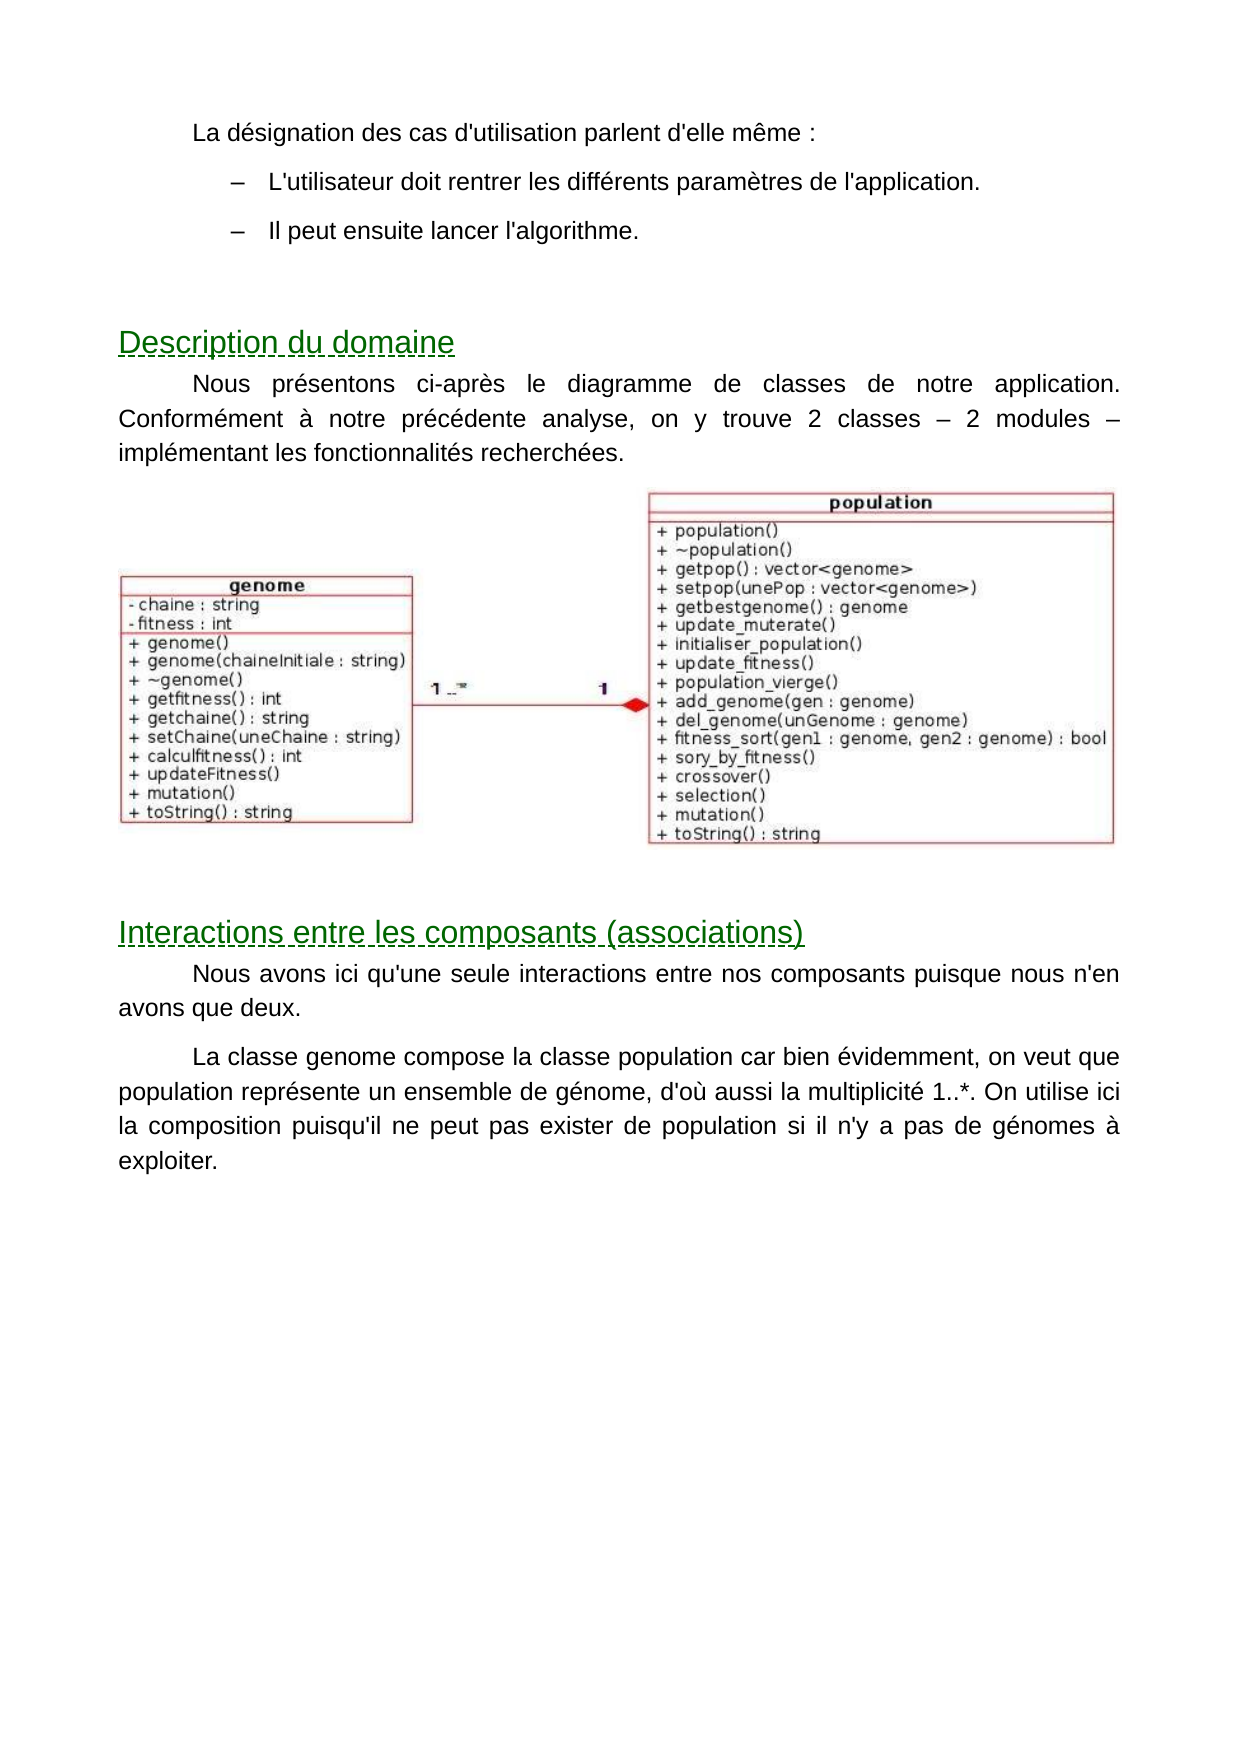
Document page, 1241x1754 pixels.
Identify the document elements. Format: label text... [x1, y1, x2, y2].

text Nous présentons ci-après le diagramme de classes de notre application. Conformément à notre précédente analyse, on y trouve 2 classes – 2 modules – implémentant les fonctionnalités recherchées. [118, 369, 1122, 467]
picture [118, 487, 1123, 850]
text La classe genome compose la classe population car bien évidemment, on veut que population représente un ensemble de génome, d'où aussi la multiplicité 1..*. On utilise ici la composition puisqu'il ne peut pas exister de population si il n'y a pas de génomes à exploiter. [118, 1042, 1122, 1174]
list Il peut ensuite lancer l'algorithme. [231, 216, 1122, 245]
list L'utilisateur doit rentrer les différents paramètres de l'application. [231, 167, 1122, 196]
text Nous avons ici qu'une seule interactions entre nos composants puisque nous n'en avons que deux. [118, 959, 1122, 1022]
subtitle Description du domaine [118, 323, 1122, 360]
subtitle Interactions entre les composants (associations) [118, 913, 1122, 950]
text La désignation des cas d'utilisation parlent d'elle même : [118, 118, 1122, 147]
